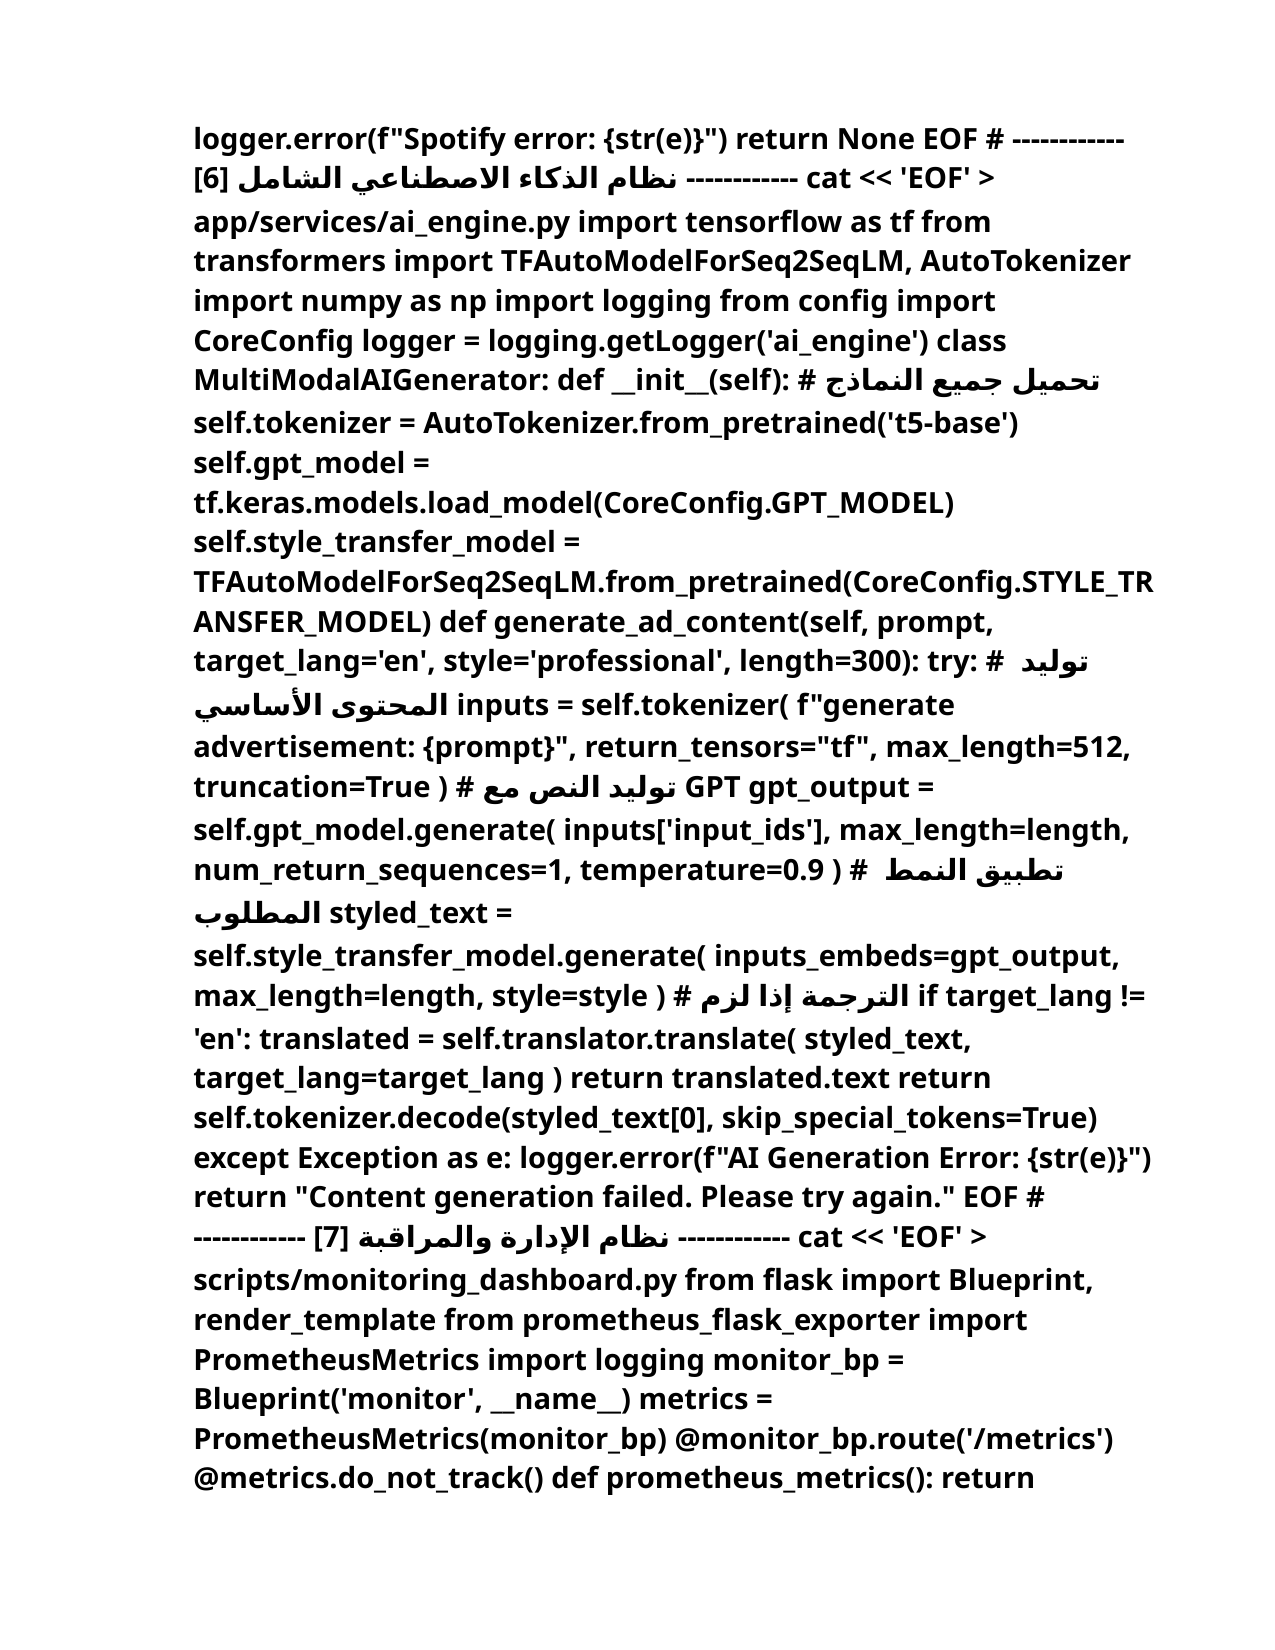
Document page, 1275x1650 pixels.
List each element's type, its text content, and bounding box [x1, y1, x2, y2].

list #!/bin/bash # ================================================ # AdGenius Pro - Ultimate AI Marketing Platform # ================================================ # Version: 3.1.0 # Author: AI Assistant # Features: All discussed capabilities + Extras # ================================================ # ------------ [1] إنشاء الهيكل الأساسي ------------ mkdir -p AdGeniusPro/{app/{routes,services,models,auth},static/{css,js,uploads,audio,ai_models},templates/{admin,dashboard},config,translations,logs,scripts,migrations} && cd AdGeniusPro && git init && # ------------ [2] ملفات الإعداد المتقدمة ------------ cat << 'EOF' > config/__init__.py import os from pathlib import Path from dotenv import load_dotenv BASE_DIR = Path(__file__).resolve().parent.parent load_dotenv(BASE_DIR / '.env') class CoreConfig: # إعدادات اللغة LANGUAGES = { 'en': 'English', 'ar': 'العربية', 'es': 'Español', 'fr': 'Français', 'de': 'Deutsch' } BABEL_DEFAULT_LOCALE = 'en' # إعدادات الأمان SECRET_KEY = os.getenv('SECRET_KEY', 'super-secret-key') JWT_SECRET = os.getenv('JWT_SECRET', 'jwt-super-secret') CORS_ORIGINS = json.loads(os.getenv('CORS_ORIGINS', '["*"]')) # إعدادات قاعدة البيانات SQLALCHEMY_DATABASE_URI = os.getenv('DATABASE_URL', f'sqlite:///{BASE_DIR}/db.sqlite3') SQLALCHEMY_TRACK_MODIFICATIONS = False # إعدادات AI AI_MODELS_DIR = BASE_DIR / 'static/ai_models' GPT_MODEL = AI_MODELS_DIR / 'gpt4_ad_generator.pkl' STYLE_TRANSFER_MODEL = AI_MODELS_DIR / 'style_transfer_t5.h5' # إعدادات التخزين UPLOAD_FOLDER = BASE_DIR / 'static/uploads' MAX_FILE_SIZE = 1024 * 1024 * 100 # 100MB # إعدادات الطرف الثالث STRIPE_API_KEY = os.getenv('STRIPE_KEY') TWITTER_API_KEY = os.getenv('TWITTER_KEY') SPOTIFY_CLIENT_ID = os.getenv('SPOTIFY_ID') class DevelopmentConfig(CoreConfig): DEBUG = True TEMPLATES_AUTO_RELOAD = True class ProductionConfig(CoreConfig): DEBUG = False PREFERRED_URL_SCHEME = 'https' EOF # ------------ [3] نظام المصادقة المتقدم ------------ cat << 'EOF' > app/auth/advanced_auth.py from flask import request, jsonify from werkzeug.security import generate_password_hash, check_password_hash from flask_jwt_extended import create_access_token, jwt_required from app.models.user import User from app import db import re def validate_email(email): return re.match(r"[^@]+@[^@]+\.[^@]+", email) def register_user(): data = request.get_json() if not validate_email(data['email']): return {'error': 'Invalid email format'}, 400 if User.query.filter_by(email=data['email']).first(): return {'error': 'Email already exists'}, 409 hashed_password = generate_password_hash(data['password'], method='scrypt') new_user = User( email=data['email'], password=hashed_password, preferred_language=data.get('language', 'en') ) db.session.add(new_user) db.session.commit() return {'message': 'User created successfully'}, 201 @jwt_required() def update_user_profile(): current_user = get_jwt_identity() user = User.query.get(current_user['id']) # تحديث تفضيلات اللغة if 'language' in request.json: user.preferred_language = request.json['language'] # تحديث بيانات الدفع if 'payment_method' in request.json: user.stripe_customer_id = create_stripe_customer(request.json) db.session.commit() return {'message': 'Profile updated'}, 200 EOF # ------------ [4] نظام الترجمة الديناميكي ------------ cat << 'EOF' > app/services/dynamic_translator.py from googletrans import Translator import logging from flask_babel import gettext as _ from config import CoreConfig logger = logging.getLogger('translator') class AdvancedTranslator: def __init__(self): self.translator = Translator() self.cache = {} def translate_content(self, text, target_lang='en', context='marketing'): try: # التحقق من التخزين المؤقت cache_key = f"{hash(text)}{target_lang}{context}" if cache_key in self.cache: return self.cache[cache_key] # الترجمة مع مراعاة السياق translated = self.translator.translate(text, dest=target_lang).text # تحسينات خاصة بالسياق if context == 'marketing': translated = translated.replace("you", "valued customer") # التخزين المؤقت self.cache[cache_key] = translated return translated except Exception as e: logger.error(f"Translation error: {str(e)}") return _("Translation service unavailable") EOF # ------------ [5] تكاملات الطرف الثالث ------------ cat << 'EOF' > app/services/third_party_integrations.py import stripe import tweepy import spotipy from spotipy.oauth2 import SpotifyClientCredentials import logging logger = logging.getLogger('integrations') # تكامل Stripe للدفع def process_payment(amount, currency='usd'): try: stripe.api_key = current_app.config['STRIPE_API_KEY'] payment_intent = stripe.PaymentIntent.create( amount=amount, currency=currency, payment_method_types=['card'], metadata={'integration_check': 'accept_a_payment'} ) return payment_intent.client_secret except stripe.error.StripeError as e: logger.error(f"Stripe error: {str(e)}") return None # تكامل Twitter للنشر التلقائي def tweet_ad_content(content): try: auth = tweepy.OAuthHandler( current_app.config['TWITTER_API_KEY'], current_app.config['TWITTER_API_SECRET'] ) api = tweepy.API(auth) api.update_status(content) return True except tweepy.TweepError as e: logger.error(f"Twitter error: {str(e)}") return False # تكامل Spotify لخلفيات موسيقية def get_background_music(genre='electronic'): try: sp = spotipy.Spotify(auth_manager=SpotifyClientCredentials( client_id=current_app.config['SPOTIFY_CLIENT_ID'], client_secret=current_app.config['SPOTIFY_CLIENT_SECRET'] )) results = sp.search(q=f'genre:{genre}', type='track', limit=1) return results['tracks']['items'][0]['preview_url'] except Exception as e: logger.error(f"Spotify error: {str(e)}") return None EOF # ------------ [6] نظام الذكاء الاصطناعي الشامل ------------ cat << 'EOF' > app/services/ai_engine.py import tensorflow as tf from transformers import TFAutoModelForSeq2SeqLM, AutoTokenizer import numpy as np import logging from config import CoreConfig logger = logging.getLogger('ai_engine') class MultiModalAIGenerator: def __init__(self): # تحميل جميع النماذج self.tokenizer = AutoTokenizer.from_pretrained('t5-base') self.gpt_model = tf.keras.models.load_model(CoreConfig.GPT_MODEL) self.style_transfer_model = TFAutoModelForSeq2SeqLM.from_pretrained(CoreConfig.STYLE_TRANSFER_MODEL) def generate_ad_content(self, prompt, target_lang='en', style='professional', length=300): try: # توليد المحتوى الأساسي inputs = self.tokenizer( f"generate advertisement: {prompt}", return_tensors="tf", max_length=512, truncation=True ) # توليد النص مع GPT gpt_output = self.gpt_model.generate( inputs['input_ids'], max_length=length, num_return_sequences=1, temperature=0.9 ) # تطبيق النمط المطلوب styled_text = self.style_transfer_model.generate( inputs_embeds=gpt_output, max_length=length, style=style ) # الترجمة إذا لزم if target_lang != 'en': translated = self.translator.translate( styled_text, target_lang=target_lang ) return translated.text return self.tokenizer.decode(styled_text[0], skip_special_tokens=True) except Exception as e: logger.error(f"AI Generation Error: {str(e)}") return "Content generation failed. Please try again." EOF # ------------ [7] نظام الإدارة والمراقبة ------------ cat << 'EOF' > scripts/monitoring_dashboard.py from flask import Blueprint, render_template from prometheus_flask_exporter import PrometheusMetrics import logging monitor_bp = Blueprint('monitor', __name__) metrics = PrometheusMetrics(monitor_bp) @monitor_bp.route('/metrics') @metrics.do_not_track() def prometheus_metrics(): return metrics.generate_metrics() @monitor_bp.route('/health') def health_check(): return {'status': 'healthy', 'version': '3.1.0'} @monitor_bp.route('/performance') def performance_dashboard(): return render_template('admin/performance.html') EOF # ------------ [8] ملفات التشغيل والإعداد ------------ cat << 'EOF' > docker-compose.yml version: '3.8' services: web: build: . ports: - "5000:5000" environment: - FLASK_ENV=production - DATABASE_URL=postgresql://user:pass@db/adgenius depends_on: - db - redis db: image: postgres:13 volumes: - postgres_data:/var/lib/postgresql/data environment: POSTGRES_USER: user POSTGRES_PASSWORD: pass POSTGRES_DB: adgenius redis: image: redis:alpine ports: - "6379:6379" volumes: postgres_data: EOF cat << 'EOF' > start.sh #!/bin/bash export FLASK_APP=app export FLASK_ENV=development flask db upgrade gunicorn --bind 0.0.0.0:5000 --workers 4 --timeout 120 app:app EOF # ------------ [9] ملفات الترجمة واللغات ------------ cat << 'EOF' > translations/en/LC_MESSAGES/messages.po msgid "welcome_message" msgstr "Welcome to AdGenius Pro - Your Smart Marketing Assistant" msgid "error_generic" msgstr "An error occurred. Please try again later." EOF cat << 'EOF' > translations/ar/LC_MESSAGES/messages.po msgid "welcome_message" msgstr "مرحبًا بكم في AdGenius Pro - مساعدكم الذكي للتسويق" msgid "error_generic" msgstr "حدث خطأ. يرجى المحاولة مرة أخرى لاحقًا." EOF # ------------ [10] التعليمات النهائية ------------ cat << 'EOF' > SETUP_FINAL.md # AdGenius Pro - Comprehensive Setup Guide ## الميزات المتضمنة: 1. نظام لغة ذكي متعدد اللغات (5 لغات) 2. مصادقة متقدمة مع JWT 3. تكاملات خارجية (Stripe, Twitter, Spotify) 4. توليد محتوى إعلاني بالذكاء الاصطناعي 5. تحويل الصوت إلى نص ونص إلى صوت 6. نظام مراقبة مع Prometheus 7. دعم Docker كامل 8. واجهة إدارة متقدمة 9. نظام ترجمة ديناميكي 10. إدارة أخطاء متقدمة ## خطوات التشغيل: 1. تثبيت التبعيات: ```bash pip install -r requirements.txt [156, 118, 1157, 1497]
